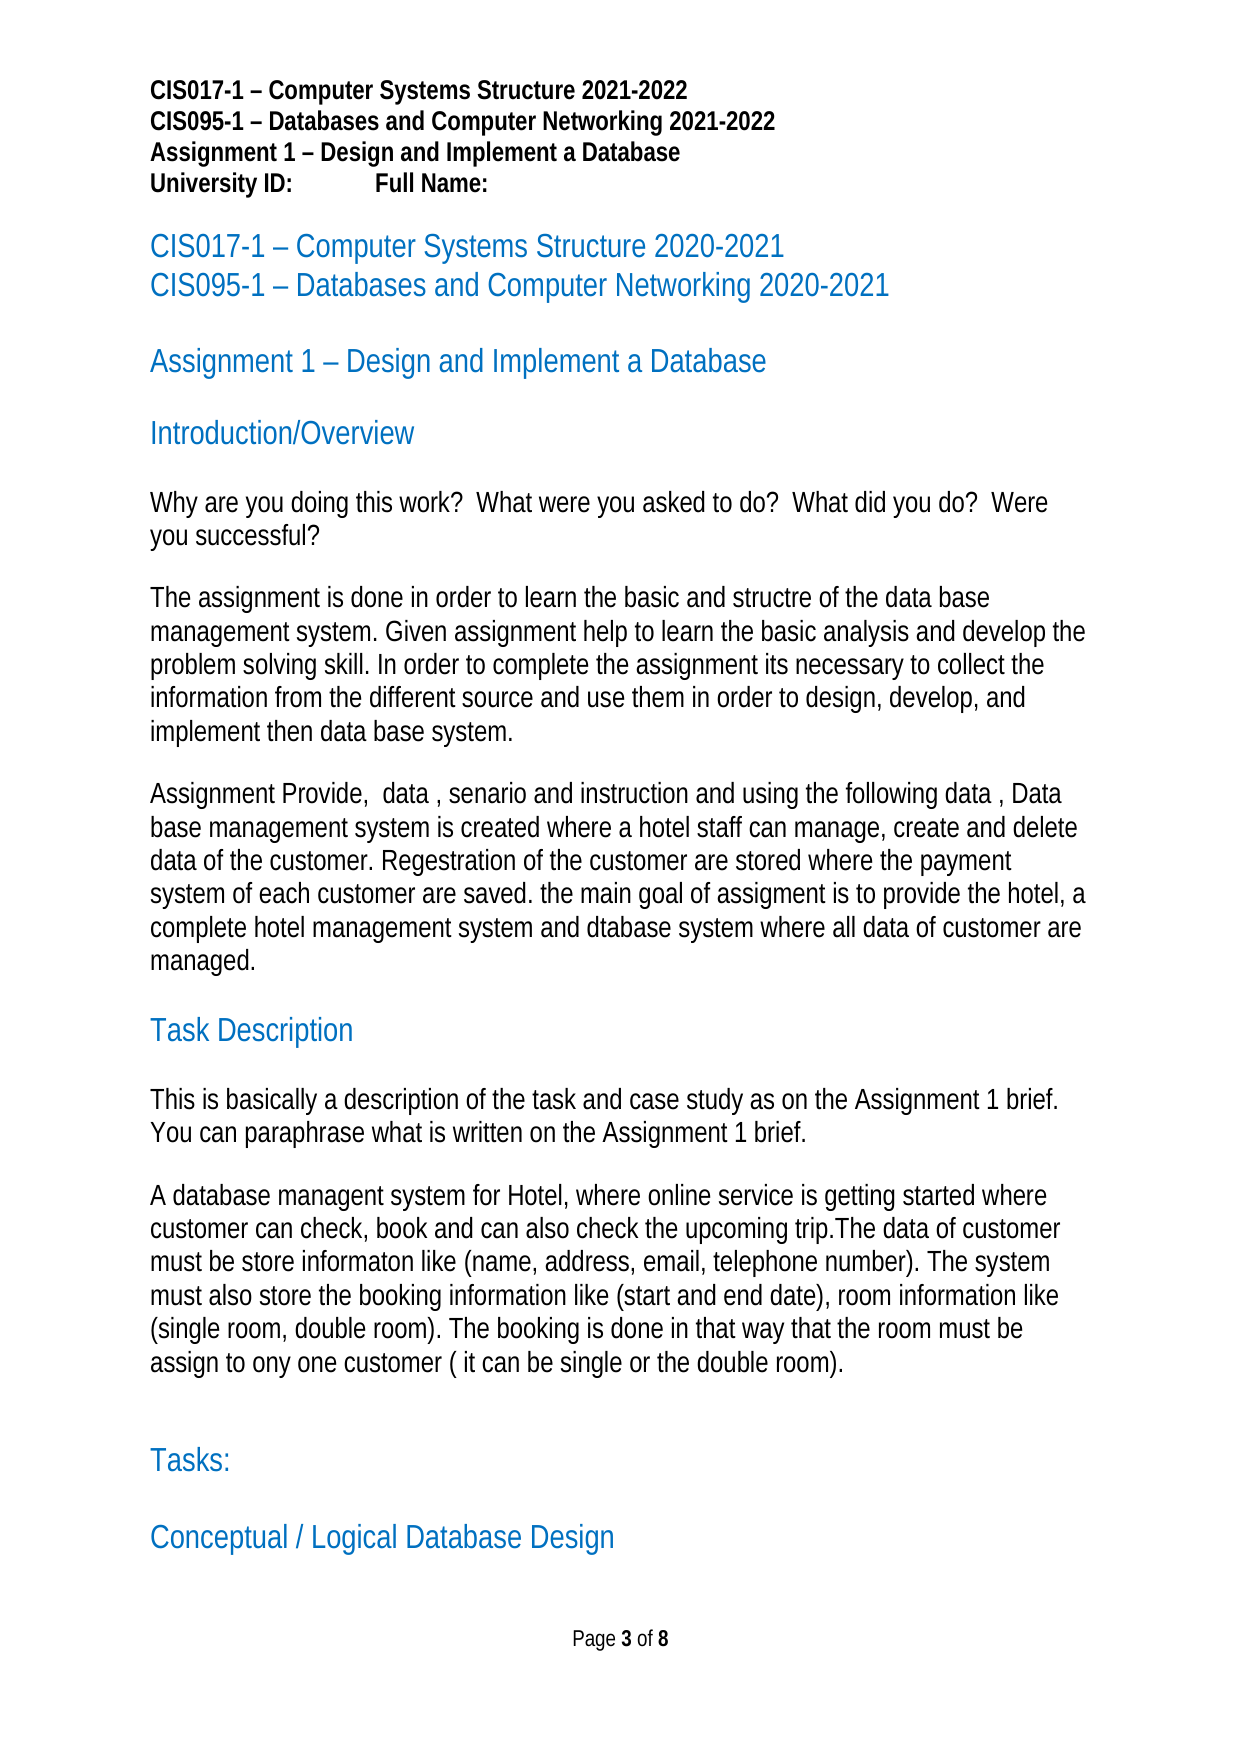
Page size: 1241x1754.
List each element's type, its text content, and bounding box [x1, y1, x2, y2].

text Conceptual / Logical Database Design [150, 1517, 1090, 1555]
text Assignment 1 – Design and Implement a Database [150, 341, 1090, 379]
text CIS017-1 – Computer Systems Structure 2020-2021 CIS095-1 – Databases and Computer Networking 2020-2021 [150, 227, 1090, 341]
text Introduction/Overview [150, 413, 1090, 451]
text Task Description [150, 1010, 1090, 1048]
text Tasks: [150, 1440, 1090, 1479]
text Why are you doing this work? What were you asked to do? What did you do? Were you successful? [150, 485, 1090, 552]
text A database managent system for Hotel, where online service is getting started where customer can check, book and can also check the upcoming trip.The data of customer must be store informaton like (name, address, email, telephone number). The system must also store the booking information like (start and end date), room information like (single room, double room). The booking is done in that way that the room must be assign to ony one customer ( it can be single or the double room). [150, 1178, 1090, 1407]
text The assignment is done in order to learn the basic and structre of the data base management system. Given assignment help to learn the basic analysis and develop the problem solving skill. In order to complete the assignment its necessary to collect the information from the different source and use them in order to design, develop, and implement then data base system. [150, 580, 1090, 747]
text This is basically a description of the task and case study as on the Assignment 1 brief. You can paraphrase what is written on the Assignment 1 brief. [150, 1082, 1090, 1149]
text Assignment Provide, data , senario and instruction and using the following data , Data base management system is created where a hotel staff can manage, create and delete data of the customer. Regestration of the customer are stored where the payment system of each customer are saved. the main goal of assigment is to provide the hotel, a complete hotel management system and dtabase system where all data of customer are managed. [150, 776, 1090, 977]
